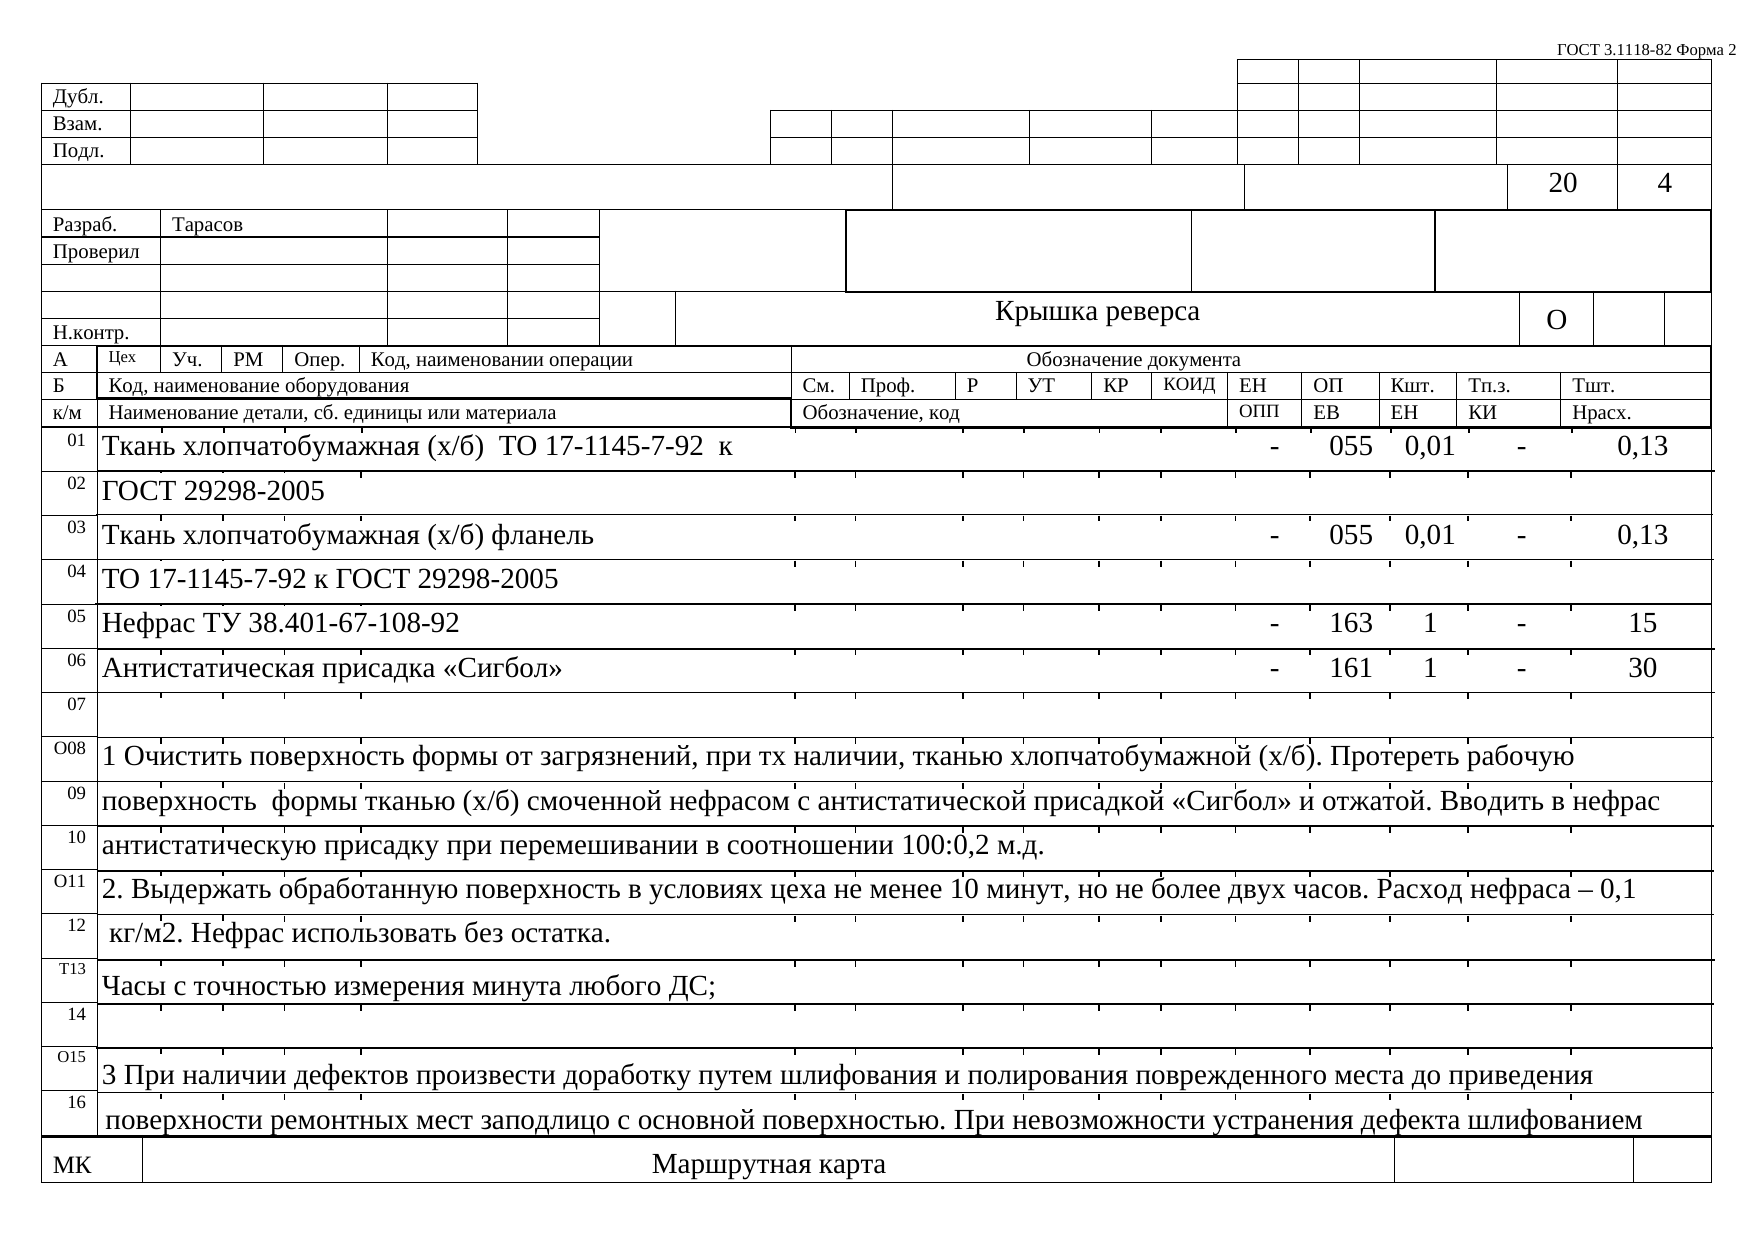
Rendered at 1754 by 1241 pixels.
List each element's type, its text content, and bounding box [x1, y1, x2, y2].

table_header 055 [1313, 429, 1389, 470]
table_cell ЕН [1380, 400, 1456, 426]
table_cell 16 [42, 1091, 97, 1135]
table_cell Нефрас ТУ 38.401-67-108-92 [102, 606, 793, 648]
table_cell [1030, 138, 1151, 164]
table_cell Наименование детали, сб. единицы или материала [98, 400, 790, 426]
table_cell [98, 515, 102, 559]
table_cell [793, 606, 857, 648]
table_cell [478, 110, 770, 137]
table_cell [1100, 694, 1158, 737]
table_cell [727, 83, 1237, 110]
table_cell 02 [42, 472, 97, 515]
table_cell [161, 292, 387, 318]
table_cell [508, 238, 599, 263]
table_header [1299, 60, 1359, 83]
table_cell Уч. [161, 347, 221, 372]
table_cell 20 [1508, 165, 1617, 209]
table_cell [1618, 138, 1711, 164]
table_cell [793, 650, 857, 692]
table_cell [1471, 473, 1572, 514]
table_cell [1299, 138, 1359, 164]
table_cell [1024, 606, 1099, 648]
table_cell [1360, 111, 1496, 137]
table_cell [600, 292, 675, 345]
table_cell [1024, 650, 1099, 692]
table_cell [388, 111, 477, 137]
table_cell [1572, 694, 1711, 737]
table_cell 055 [1313, 517, 1389, 559]
table_cell ЕВ [1302, 400, 1379, 426]
table_cell [1100, 650, 1158, 692]
table_cell [963, 694, 1023, 737]
table_cell [1158, 517, 1236, 559]
table_cell Б [42, 373, 96, 399]
table_cell 01 [42, 428, 97, 471]
table_cell 3 При наличии дефектов произвести доработку путем шлифования и полирования поврежденного места до приведения [102, 1049, 1711, 1092]
table_cell Подл. [42, 138, 130, 164]
table_header [1360, 60, 1496, 83]
table_cell 09 [42, 782, 97, 825]
table_header [1238, 60, 1298, 83]
table_cell Тп.з. [1457, 373, 1560, 399]
table_cell Нрасх. [1561, 400, 1710, 426]
table_cell [1389, 561, 1471, 603]
table_cell [131, 138, 263, 164]
table_cell [963, 517, 1023, 559]
table_cell [98, 605, 102, 648]
table_cell [963, 650, 1023, 692]
table_cell 03 [42, 516, 97, 559]
table_cell 14 [42, 1003, 97, 1046]
table_cell [388, 138, 477, 164]
table_cell [388, 238, 507, 263]
table_cell [1158, 473, 1236, 514]
table_cell [1030, 111, 1151, 137]
table_header [963, 429, 1023, 470]
table_cell [388, 319, 507, 345]
table_header 0,01 [1389, 429, 1471, 470]
table_cell КИ [1457, 400, 1560, 426]
table_cell [1158, 606, 1236, 648]
table_header [41, 59, 1237, 83]
table_header [1158, 429, 1236, 470]
table_cell [98, 560, 102, 603]
table_cell [131, 84, 263, 110]
table_cell [98, 693, 102, 737]
table_cell [478, 83, 727, 110]
table_cell [1497, 111, 1617, 137]
table_cell [1192, 211, 1434, 291]
table_cell Обозначение документа [792, 347, 1710, 372]
table_cell [42, 292, 160, 318]
table_header [1024, 429, 1099, 470]
table_cell [1618, 84, 1711, 110]
table_cell [42, 165, 892, 209]
table_cell УТ [1017, 373, 1091, 399]
table_cell Проверил [42, 238, 160, 263]
table_cell Р [956, 373, 1016, 399]
table_cell [832, 111, 892, 137]
table_cell [1158, 561, 1236, 603]
table_cell [1313, 473, 1389, 514]
table_cell ЕН [1228, 373, 1301, 399]
table_cell [1313, 694, 1389, 737]
table_cell [1572, 473, 1711, 514]
table_cell [793, 694, 857, 737]
table_cell [1152, 138, 1237, 164]
table_cell ОПП [1228, 400, 1301, 426]
table_cell [893, 111, 1029, 137]
table_header Ткань хлопчатобумажная (х/б) ТО 17-1145-7-92 к [102, 429, 793, 470]
table_cell [771, 111, 831, 137]
table_cell [1238, 111, 1298, 137]
table_cell [847, 211, 1191, 291]
table_cell [858, 694, 963, 737]
table_cell [1634, 1138, 1711, 1182]
table_cell [1238, 84, 1298, 110]
table_cell 1 [1389, 650, 1471, 692]
table_cell Код, наименовании операции [360, 347, 791, 372]
table_cell [1618, 111, 1711, 137]
table_cell к/м [42, 400, 97, 426]
table_cell [161, 319, 387, 345]
table_cell [1360, 138, 1496, 164]
table_cell [600, 210, 845, 291]
table_cell - [1471, 517, 1572, 559]
table_cell [508, 319, 599, 345]
table_cell [1497, 84, 1617, 110]
table_cell [1471, 561, 1572, 603]
table_cell [98, 1005, 102, 1047]
table_cell Цех [98, 347, 160, 372]
table_cell [1236, 694, 1312, 737]
table_cell [1158, 694, 1236, 737]
table_cell [1024, 561, 1099, 603]
table_cell [1024, 473, 1099, 514]
table_cell [42, 265, 160, 291]
table_cell [858, 517, 963, 559]
table_cell 07 [42, 693, 97, 736]
table_cell [1389, 694, 1471, 737]
table_cell поверхность формы тканью (х/б) смоченной нефрасом с антистатической присадкой «Сигбол» и отжатой. Вводить в нефрас [102, 783, 1711, 825]
table_cell [771, 138, 831, 164]
table_cell См.. [792, 373, 849, 399]
table_cell 12 [42, 914, 97, 958]
table_cell [98, 472, 102, 514]
table_header [1100, 429, 1158, 470]
table_cell РМ [222, 347, 282, 372]
table_cell [1152, 111, 1237, 137]
table_cell - [1471, 650, 1572, 692]
table_cell [508, 265, 599, 291]
table_cell [98, 1093, 161, 1135]
table_cell [1395, 1138, 1633, 1182]
table_cell [102, 694, 793, 737]
table_cell 05 [42, 605, 97, 648]
table_cell Н.контр. [42, 319, 160, 345]
table_cell [893, 138, 1029, 164]
table_cell [388, 265, 507, 291]
table_cell [478, 137, 770, 164]
table_cell [1245, 165, 1507, 209]
table_cell 0,13 [1572, 517, 1711, 559]
table_cell [1236, 561, 1312, 603]
table_cell [1360, 84, 1496, 110]
table_cell Обозначение, код [792, 400, 1227, 426]
table_header [793, 429, 857, 470]
table_cell Часы с точностью измерения минута любого ДС; [102, 961, 1711, 1003]
table_cell [98, 915, 102, 959]
table_header - [1471, 429, 1572, 470]
table_cell [264, 111, 387, 137]
table_cell [1471, 694, 1572, 737]
table_cell 2. Выдержать обработанную поверхность в условиях цеха не менее 10 минут, но не более двух часов. Расход нефраса – 0,1 [102, 872, 1711, 914]
table_cell [264, 138, 387, 164]
table_header [1497, 60, 1617, 83]
table_cell [963, 473, 1023, 514]
table_cell - [1236, 650, 1312, 692]
table_cell КР [1092, 373, 1151, 399]
table_cell [98, 961, 102, 1003]
table_cell [161, 265, 387, 291]
table_cell [1100, 517, 1158, 559]
table_cell [1594, 293, 1664, 345]
table_cell Крышка реверса [676, 292, 1519, 345]
table_cell 30 [1572, 650, 1711, 692]
table_cell антистатическую присадку при перемешивании в соотношении 100:0,2 м.д. [102, 827, 1711, 870]
table_header [858, 429, 963, 470]
table_cell Взам. [42, 111, 130, 137]
table_cell [793, 473, 857, 514]
table_cell 06 [42, 649, 97, 692]
table_cell - [1236, 517, 1312, 559]
table_cell [1024, 517, 1099, 559]
table_cell [1436, 211, 1710, 291]
table_cell [98, 1049, 102, 1092]
table_cell [1665, 293, 1711, 345]
table_cell О08 [42, 737, 97, 781]
table_cell [98, 650, 102, 692]
table_cell 15 [1572, 606, 1711, 648]
table_cell О11 [42, 870, 97, 913]
table_cell поверхности ремонтных мест заподлицо с основной поверхностью. При невозможности устранения дефекта шлифованием [102, 1094, 1711, 1135]
table_cell [98, 738, 102, 781]
table_cell [1497, 138, 1617, 164]
table_cell 0,01 [1389, 517, 1471, 559]
table_cell Тшт. [1561, 373, 1710, 399]
table_cell Опер. [283, 347, 359, 372]
table_cell МК [42, 1138, 142, 1182]
table_header 0,13 [1572, 429, 1711, 470]
table_cell [1100, 561, 1158, 603]
table_cell КОИД [1152, 373, 1227, 399]
table_cell ГОСТ 29298-2005 [102, 473, 793, 514]
table_cell Разраб. [42, 210, 160, 236]
table_cell [161, 238, 387, 263]
table_cell [1313, 561, 1389, 603]
table_cell [98, 428, 161, 470]
table_cell [1100, 606, 1158, 648]
table_cell Код, наименование оборудования [98, 373, 791, 397]
table_cell [893, 165, 1244, 209]
table_cell 4 [1618, 165, 1711, 209]
table_cell [1389, 473, 1471, 514]
table_cell О [1520, 293, 1593, 345]
table_cell [1158, 650, 1236, 692]
table_cell А [42, 346, 96, 372]
table_cell - [1236, 606, 1312, 648]
table_cell [508, 210, 599, 236]
table_cell [1024, 694, 1099, 737]
table_cell Т13 [42, 959, 97, 1002]
table_cell [508, 292, 599, 318]
table_cell [963, 561, 1023, 603]
table_cell [388, 292, 507, 318]
table_cell ТО 17-1145-7-92 к ГОСТ 29298-2005 [102, 561, 793, 603]
table_cell [832, 138, 892, 164]
table_cell ОП [1302, 373, 1379, 399]
table_cell 1 [1389, 606, 1471, 648]
table_cell [1238, 138, 1298, 164]
table_cell Маршрутная карта [143, 1138, 1394, 1182]
table_cell [858, 650, 963, 692]
table_cell [858, 473, 963, 514]
table_header [1618, 60, 1711, 83]
table_cell [963, 606, 1023, 648]
table_cell Дубл. [42, 84, 130, 110]
table_cell [98, 827, 102, 870]
table_cell [98, 782, 102, 825]
table_cell 04 [42, 560, 97, 603]
table_cell 10 [42, 826, 97, 869]
table_cell [264, 84, 387, 110]
table_cell [1236, 473, 1312, 514]
table_cell [1299, 111, 1359, 137]
table_cell [1299, 84, 1359, 110]
table_cell Проф. [850, 373, 955, 399]
table_cell 1 Очистить поверхность формы от загрязнений, при тх наличии, тканью хлопчатобумажной (х/б). Протереть рабочую [102, 738, 1711, 781]
table_cell [793, 561, 857, 603]
table_cell [858, 606, 963, 648]
table_cell Кшт. [1380, 373, 1456, 399]
table_cell кг/м2. Нефрас использовать без остатка. [102, 915, 1711, 959]
table_cell [793, 517, 857, 559]
table_cell [98, 872, 102, 914]
table_cell [131, 111, 263, 137]
table_cell [1572, 561, 1711, 603]
table_cell 161 [1313, 650, 1389, 692]
table_cell 163 [1313, 606, 1389, 648]
table_cell О15 [42, 1047, 97, 1090]
table_cell Ткань хлопчатобумажная (х/б) фланель [102, 517, 793, 559]
table_cell - [1471, 606, 1572, 648]
table_cell [858, 561, 963, 603]
table_cell Тарасов [161, 210, 387, 236]
table_cell [388, 210, 507, 236]
table_cell [388, 84, 477, 110]
table_cell Антистатическая присадка «Сигбол» [102, 650, 793, 692]
table_header - [1236, 429, 1312, 470]
table_cell [102, 1005, 1711, 1047]
table_cell [1100, 473, 1158, 514]
